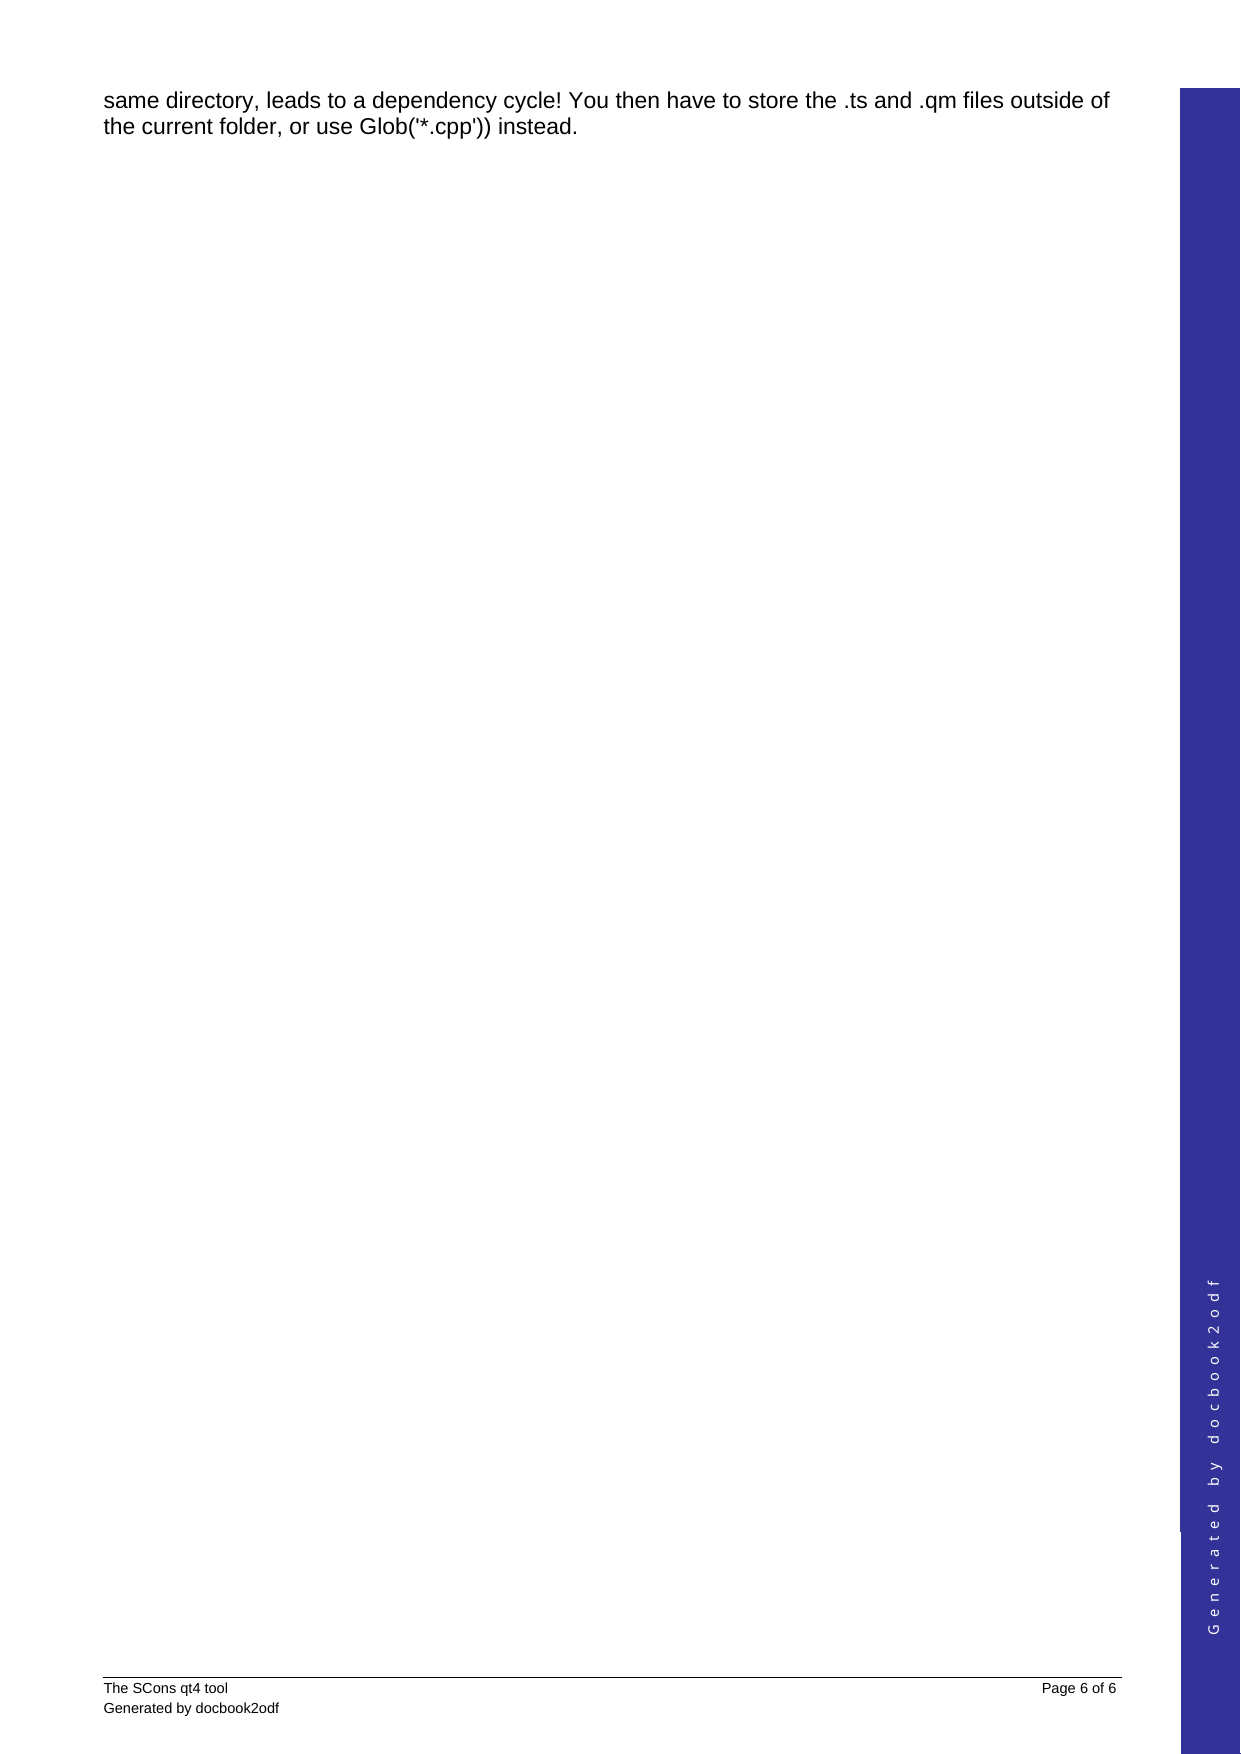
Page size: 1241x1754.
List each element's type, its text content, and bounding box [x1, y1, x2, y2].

text same directory, leads to a dependency cycle! You then have to store the .ts and .qm files outside of the current folder, or use Glob('*.cpp')) instead. [103, 87, 1122, 139]
